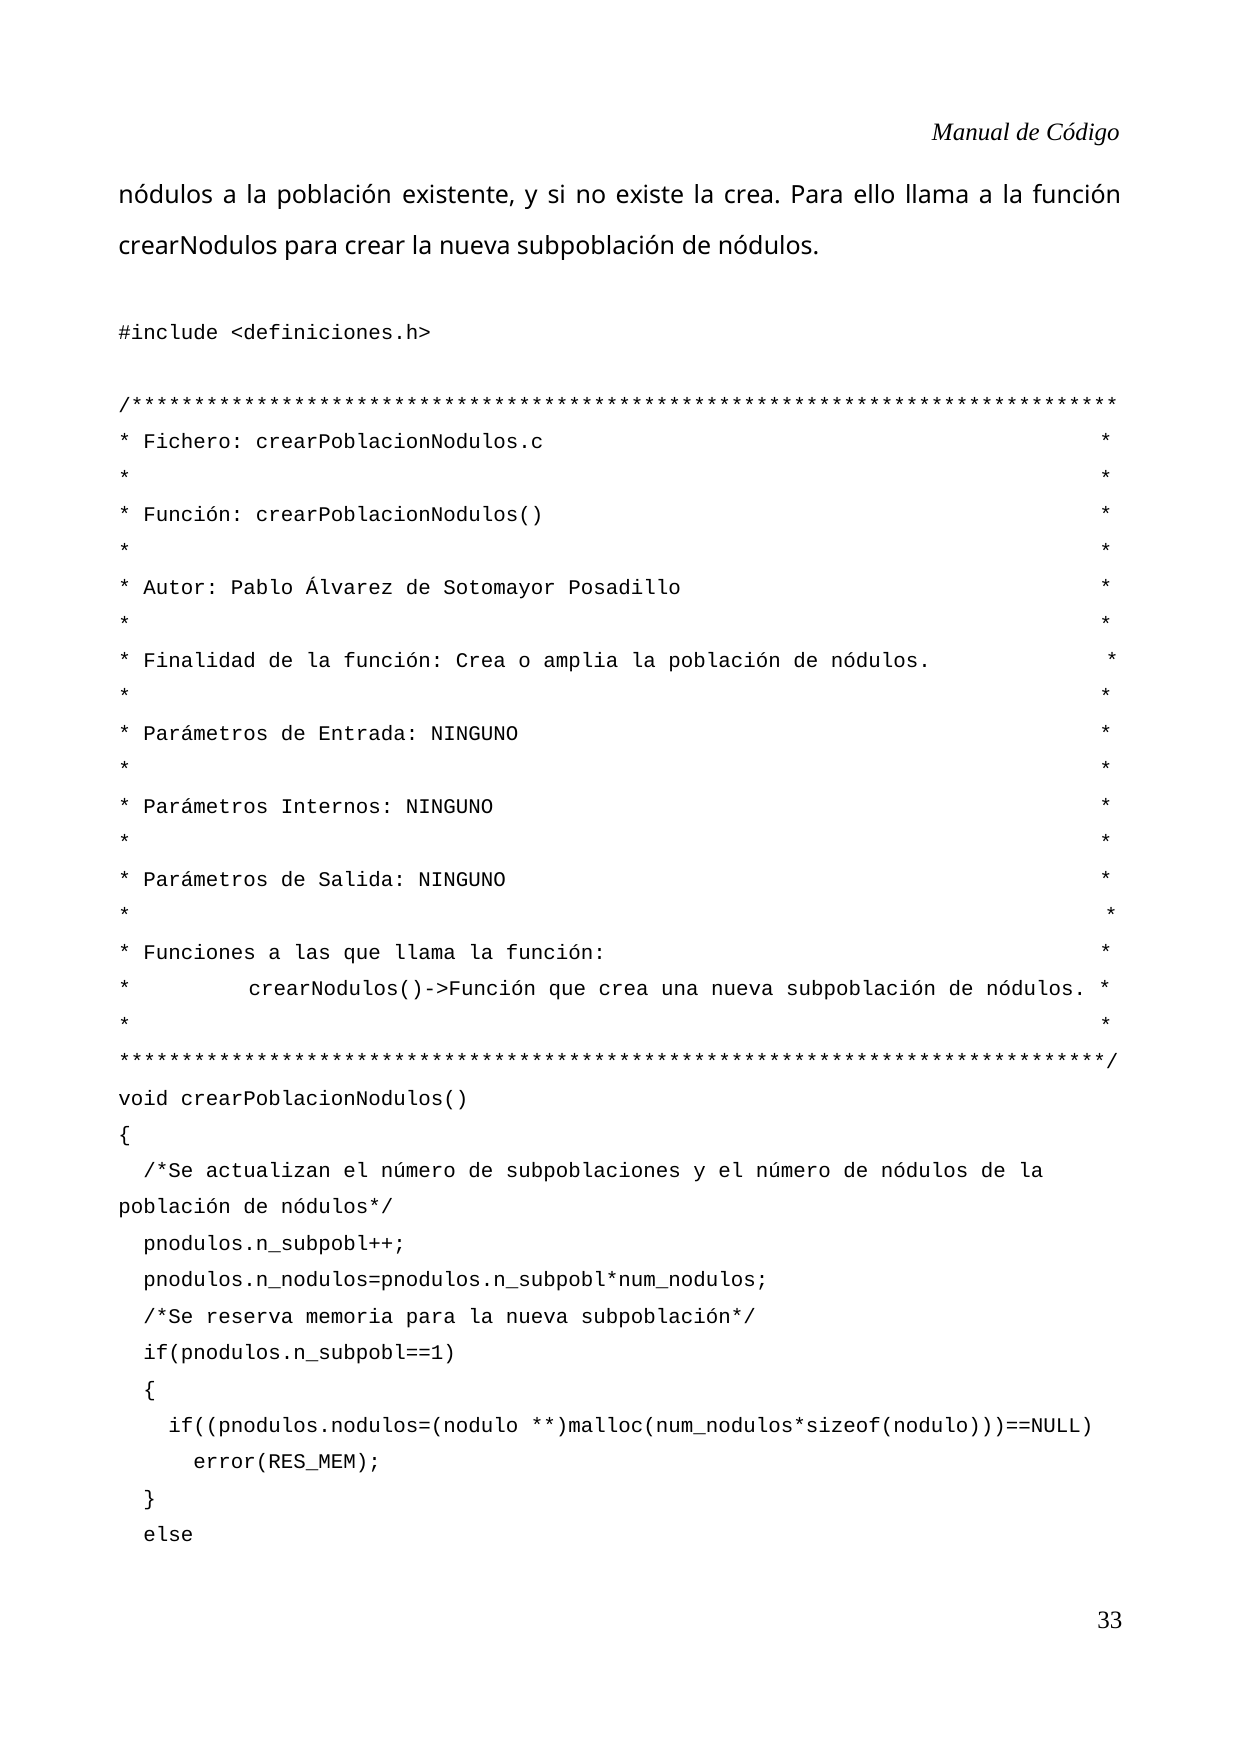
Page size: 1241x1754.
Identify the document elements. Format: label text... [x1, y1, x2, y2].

text /******************************************************************************* [118, 395, 1122, 419]
text } [118, 1488, 1122, 1512]
text /*Se actualizan el número de subpoblaciones y el número de nódulos de la población de nódulos*/ [118, 1160, 1122, 1220]
text * Fichero: crearPoblacionNodulos.c * [118, 431, 1122, 455]
text * * [118, 1014, 1122, 1038]
text else [118, 1524, 1122, 1548]
text * crearNodulos()->Función que crea una nueva subpoblación de nódulos. * [118, 978, 1122, 1002]
text * * [118, 541, 1122, 564]
text * Parámetros de Salida: NINGUNO * [118, 869, 1122, 893]
text if((pnodulos.nodulos=(nodulo **)malloc(num_nodulos*sizeof(nodulo)))==NULL) [118, 1415, 1122, 1439]
text { [118, 1124, 1122, 1148]
text pnodulos.n_subpobl++; [118, 1233, 1122, 1257]
text nódulos a la población existente, y si no existe la crea. Para ello llama a la función crearNodulos para crear la nueva subpoblación de nódulos. [118, 177, 1122, 262]
text * Funciones a las que llama la función: * [118, 942, 1122, 966]
text * * [118, 759, 1122, 783]
text * Autor: Pablo Álvarez de Sotomayor Posadillo * [118, 577, 1122, 601]
text * * [118, 905, 1122, 929]
text * * [118, 468, 1122, 492]
text * Finalidad de la función: Crea o amplia la población de nódulos. * [118, 650, 1122, 674]
text error(RES_MEM); [118, 1451, 1122, 1475]
text * * [118, 832, 1122, 856]
text * Función: crearPoblacionNodulos() * [118, 504, 1122, 528]
text #include <definiciones.h> [118, 322, 1122, 346]
text pnodulos.n_nodulos=pnodulos.n_subpobl*num_nodulos; [118, 1269, 1122, 1293]
text * Parámetros de Entrada: NINGUNO * [118, 723, 1122, 747]
text /*Se reserva memoria para la nueva subpoblación*/ [118, 1306, 1122, 1329]
text void crearPoblacionNodulos() [118, 1087, 1122, 1111]
text *******************************************************************************/ [118, 1051, 1122, 1075]
text { [118, 1378, 1122, 1402]
text * Parámetros Internos: NINGUNO * [118, 796, 1122, 820]
text * * [118, 613, 1122, 637]
text * * [118, 686, 1122, 710]
text if(pnodulos.n_subpobl==1) [118, 1342, 1122, 1366]
